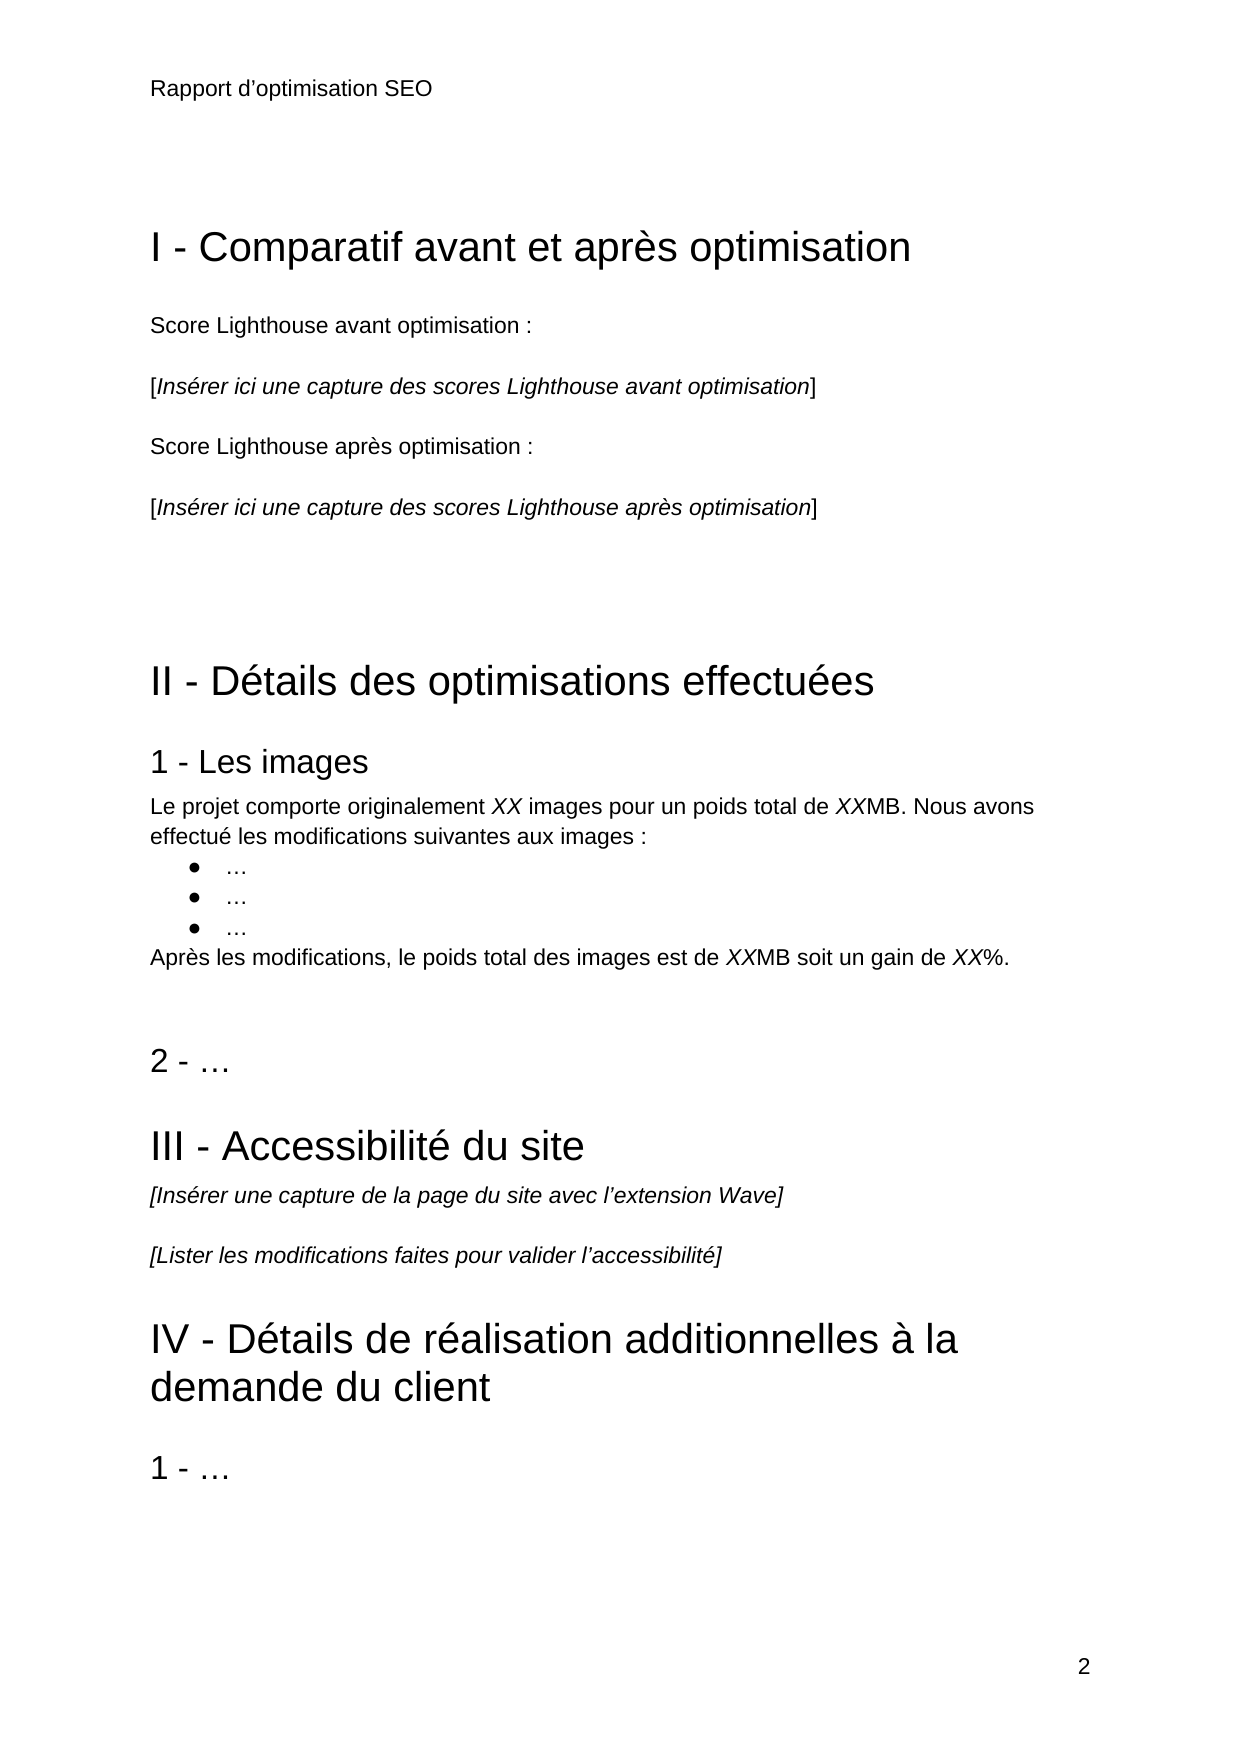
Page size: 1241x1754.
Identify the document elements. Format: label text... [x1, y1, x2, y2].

text [Insérer une capture de la page du site avec l’extension Wave] [150, 1182, 1090, 1208]
subtitle 1 - Les images [150, 742, 1090, 780]
subtitle IV - Détails de réalisation additionnelles à la demande du client [150, 1314, 1090, 1410]
text [Lister les modifications faites pour valider l’accessibilité] [150, 1242, 1090, 1269]
subtitle 1 - … [150, 1448, 1090, 1486]
list … [187, 853, 1090, 879]
text Après les modifications, le poids total des images est de XXMB soit un gain de XX%. [150, 944, 1090, 970]
subtitle III - Accessibilité du site [150, 1122, 1090, 1169]
text Score Lighthouse après optimisation : [150, 433, 1090, 460]
subtitle II - Détails des optimisations effectuées [150, 656, 1090, 704]
text Score Lighthouse avant optimisation : [150, 312, 1090, 339]
text [Insérer ici une capture des scores Lighthouse avant optimisation] [150, 373, 1090, 399]
list … [187, 913, 1090, 940]
text Le projet comporte originalement XX images pour un poids total de XXMB. Nous avons effectué les modifications suivantes aux images : [150, 793, 1090, 849]
text [Insérer ici une capture des scores Lighthouse après optimisation] [150, 494, 1090, 520]
subtitle 2 - … [150, 1042, 1090, 1080]
list … [187, 883, 1090, 909]
subtitle I - Comparatif avant et après optimisation [150, 222, 1090, 270]
